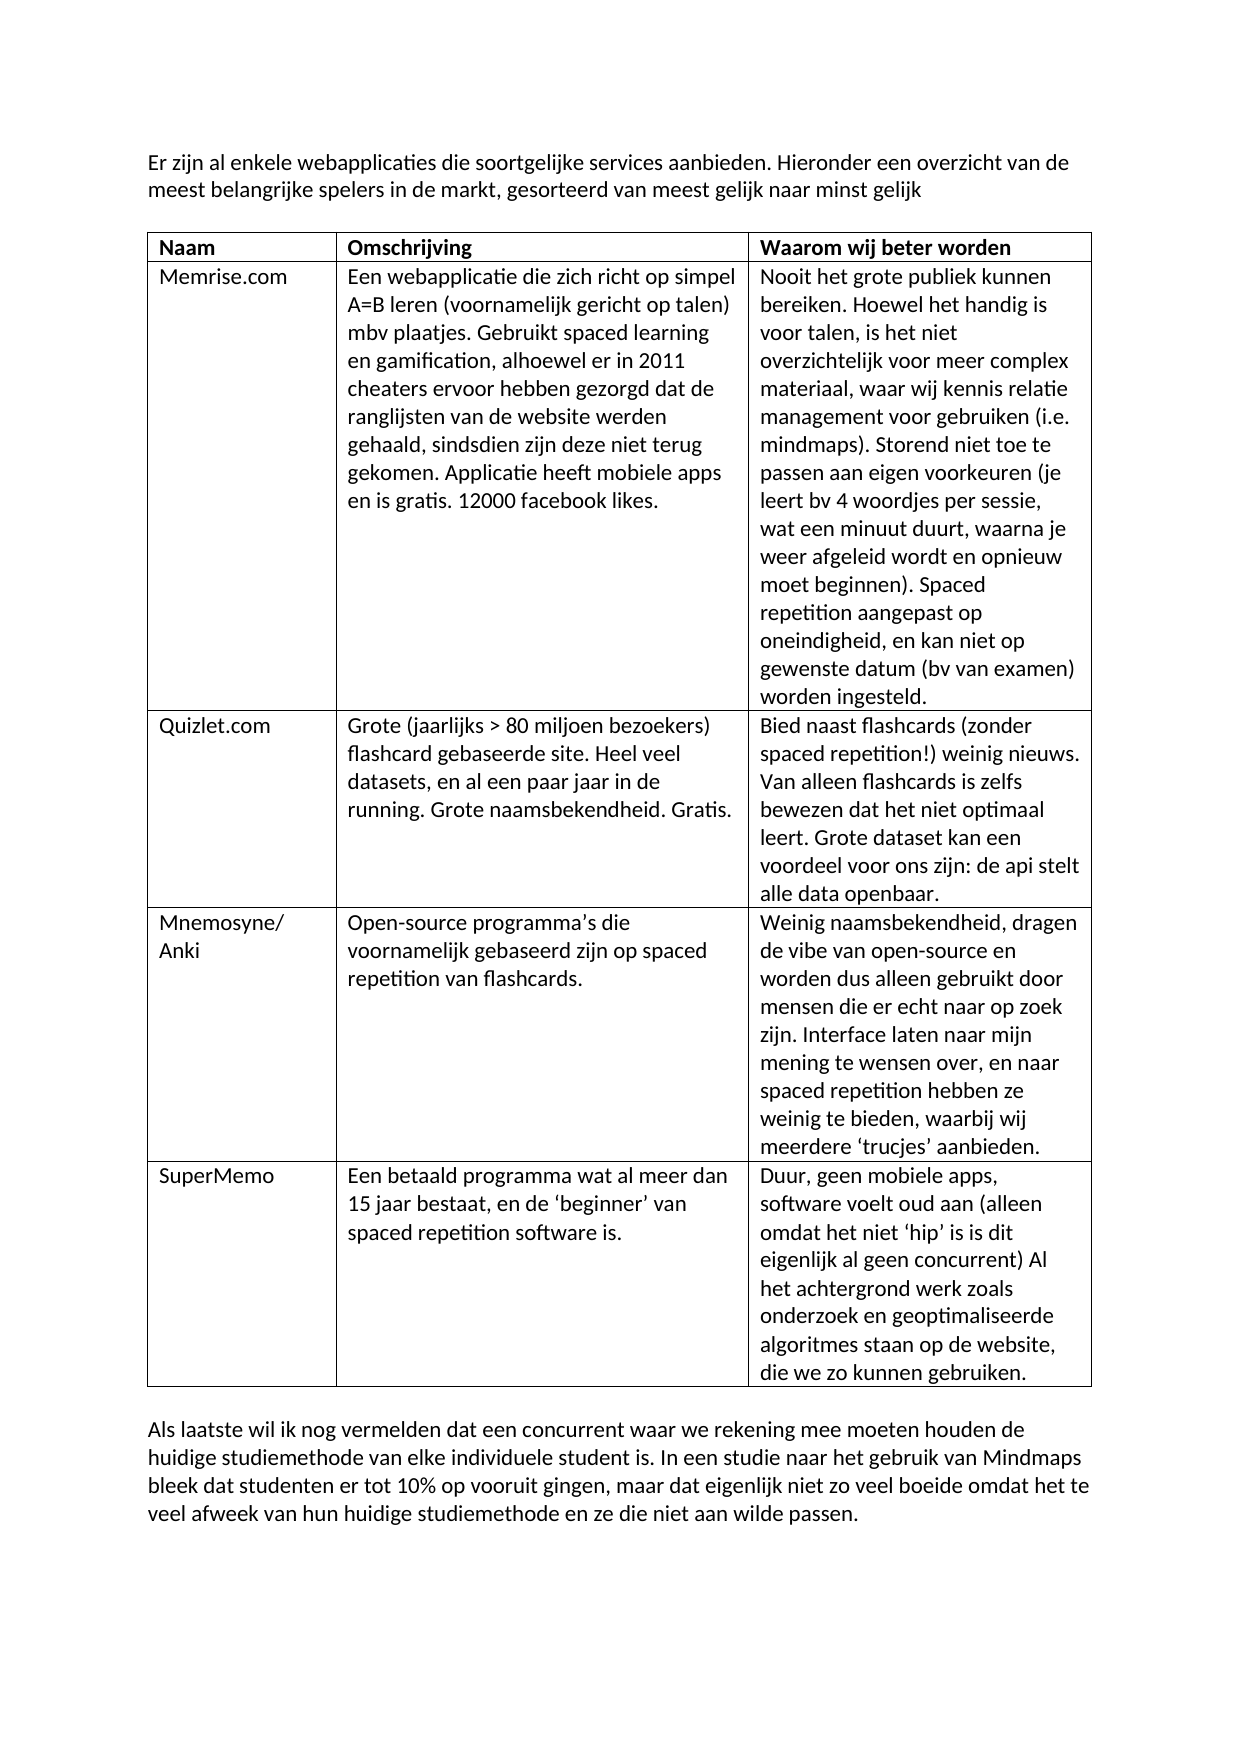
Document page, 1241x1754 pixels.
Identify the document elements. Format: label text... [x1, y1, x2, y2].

table_cell SuperMemo [148, 1162, 336, 1386]
text Er zijn al enkele webapplicaties die soortgelijke services aanbieden. Hieronder een overzicht van de meest belangrijke spelers in de markt, gesorteerd van meest gelijk naar minst gelijk [148, 148, 1093, 204]
table_header Waarom wij beter worden [749, 233, 1091, 261]
table_cell Weinig naamsbekendheid, dragen de vibe van open-source en worden dus alleen gebruikt door mensen die er echt naar op zoek zijn. Interface laten naar mijn mening te wensen over, en naar spaced repetition hebben ze weinig te bieden, waarbij wij meerdere ‘trucjes’ aanbieden. [749, 908, 1091, 1161]
text Als laatste wil ik nog vermelden dat een concurrent waar we rekening mee moeten houden de huidige studiemethode van elke individuele student is. In een studie naar het gebruik van Mindmaps bleek dat studenten er tot 10% op vooruit gingen, maar dat eigenlijk niet zo veel boeide omdat het te veel afweek van hun huidige studiemethode en ze die niet aan wilde passen. [148, 1415, 1093, 1527]
table_cell Bied naast flashcards (zonder spaced repetition!) weinig nieuws. Van alleen flashcards is zelfs bewezen dat het niet optimaal leert. Grote dataset kan een voordeel voor ons zijn: de api stelt alle data openbaar. [749, 711, 1091, 907]
table_cell Een webapplicatie die zich richt op simpel A=B leren (voornamelijk gericht op talen) mbv plaatjes. Gebruikt spaced learning en gamification, alhoewel er in 2011 cheaters ervoor hebben gezorgd dat de ranglijsten van de website werden gehaald, sindsdien zijn deze niet terug gekomen. Applicatie heeft mobiele apps en is gratis. 12000 facebook likes. [337, 262, 748, 710]
table_cell Nooit het grote publiek kunnen bereiken. Hoewel het handig is voor talen, is het niet overzichtelijk voor meer complex materiaal, waar wij kennis relatie management voor gebruiken (i.e. mindmaps). Storend niet toe te passen aan eigen voorkeuren (je leert bv 4 woordjes per sessie, wat een minuut duurt, waarna je weer afgeleid wordt en opnieuw moet beginnen). Spaced repetition aangepast op oneindigheid, en kan niet op gewenste datum (bv van examen) worden ingesteld. [749, 262, 1091, 710]
table_cell Open-source programma’s die voornamelijk gebaseerd zijn op spaced repetition van flashcards. [337, 908, 748, 1161]
table_cell Duur, geen mobiele apps, software voelt oud aan (alleen omdat het niet ‘hip’ is is dit eigenlijk al geen concurrent) Al het achtergrond werk zoals onderzoek en geoptimaliseerde algoritmes staan op de website, die we zo kunnen gebruiken. [749, 1162, 1091, 1386]
table_cell Een betaald programma wat al meer dan 15 jaar bestaat, en de ‘beginner’ van spaced repetition software is. [337, 1162, 748, 1386]
table_cell Memrise.com [148, 262, 336, 710]
table_cell Mnemosyne/Anki [148, 908, 336, 1161]
table_header Omschrijving [337, 233, 748, 261]
table_cell Quizlet.com [148, 711, 336, 907]
table_header Naam [148, 233, 336, 261]
table_cell Grote (jaarlijks > 80 miljoen bezoekers) flashcard gebaseerde site. Heel veel datasets, en al een paar jaar in de running. Grote naamsbekendheid. Gratis. [337, 711, 748, 907]
